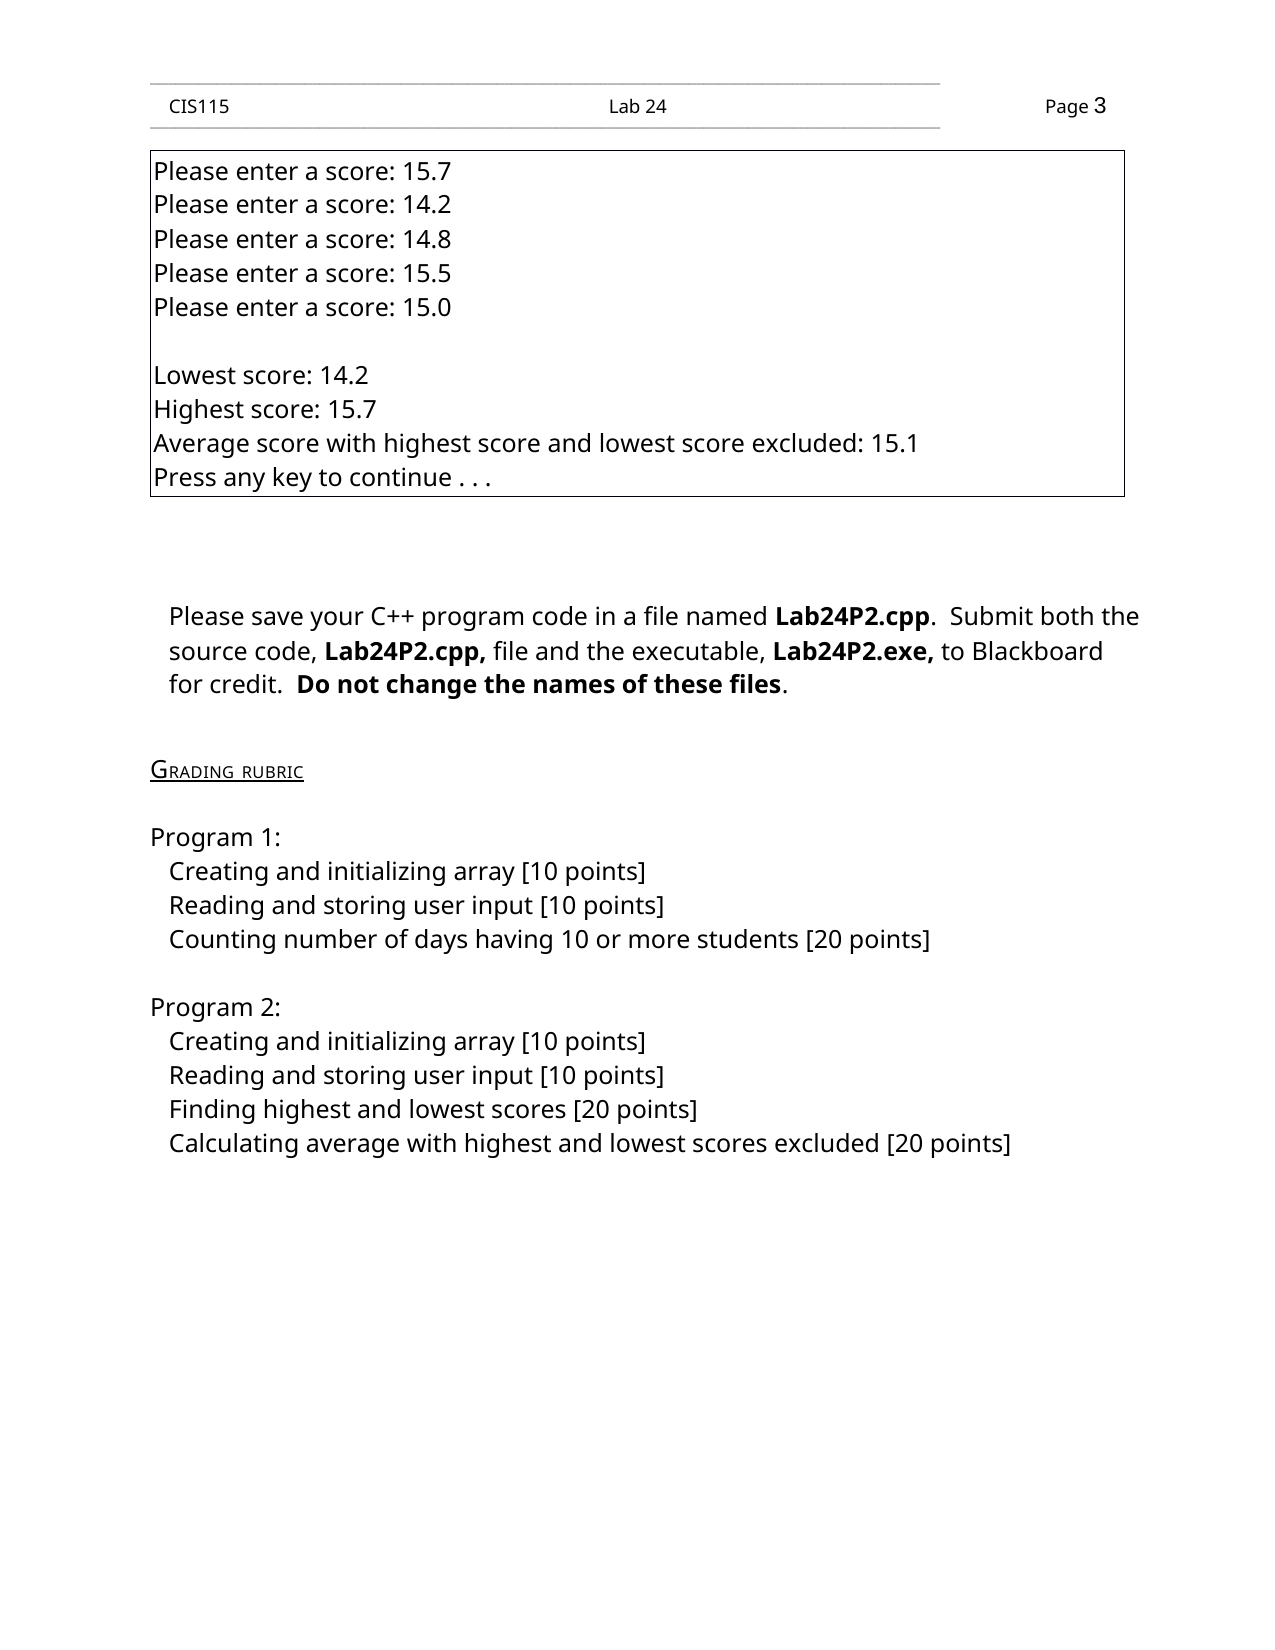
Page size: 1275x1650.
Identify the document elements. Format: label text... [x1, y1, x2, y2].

text Calculating average with highest and lowest scores excluded [20 points] [150, 1126, 1125, 1160]
text Average score with highest score and lowest score excluded: 15.1 [151, 422, 1124, 457]
text Lowest score: 14.2 [151, 354, 1124, 388]
text Program 2: [150, 990, 1125, 1024]
text Please enter a score: 14.2 [151, 184, 1124, 218]
text Counting number of days having 10 or more students [20 points] [150, 922, 1125, 956]
text Creating and initializing array [10 points] [150, 1024, 1125, 1058]
text Please save your C++ program code in a file named Lab24P2.cpp. Submit both the source code, Lab24P2.cpp, file and the executable, Lab24P2.exe, to Blackboard for credit. Do not change the names of these files. [150, 599, 1125, 701]
text Please enter a score: 14.8 [151, 218, 1124, 252]
text Please enter a score: 15.0 [151, 286, 1124, 323]
subtitle Grading rubric [150, 751, 1125, 785]
text Press any key to continue . . . [151, 457, 1124, 496]
text Finding highest and lowest scores [20 points] [150, 1092, 1125, 1126]
text Please enter a score: 15.7 [151, 151, 1124, 184]
text Highest score: 15.7 [151, 388, 1124, 422]
text Creating and initializing array [10 points] [150, 853, 1125, 887]
text Please enter a score: 15.5 [151, 252, 1124, 286]
text Reading and storing user input [10 points] [150, 887, 1125, 922]
text Program 1: [150, 819, 1125, 853]
text Reading and storing user input [10 points] [150, 1058, 1125, 1092]
